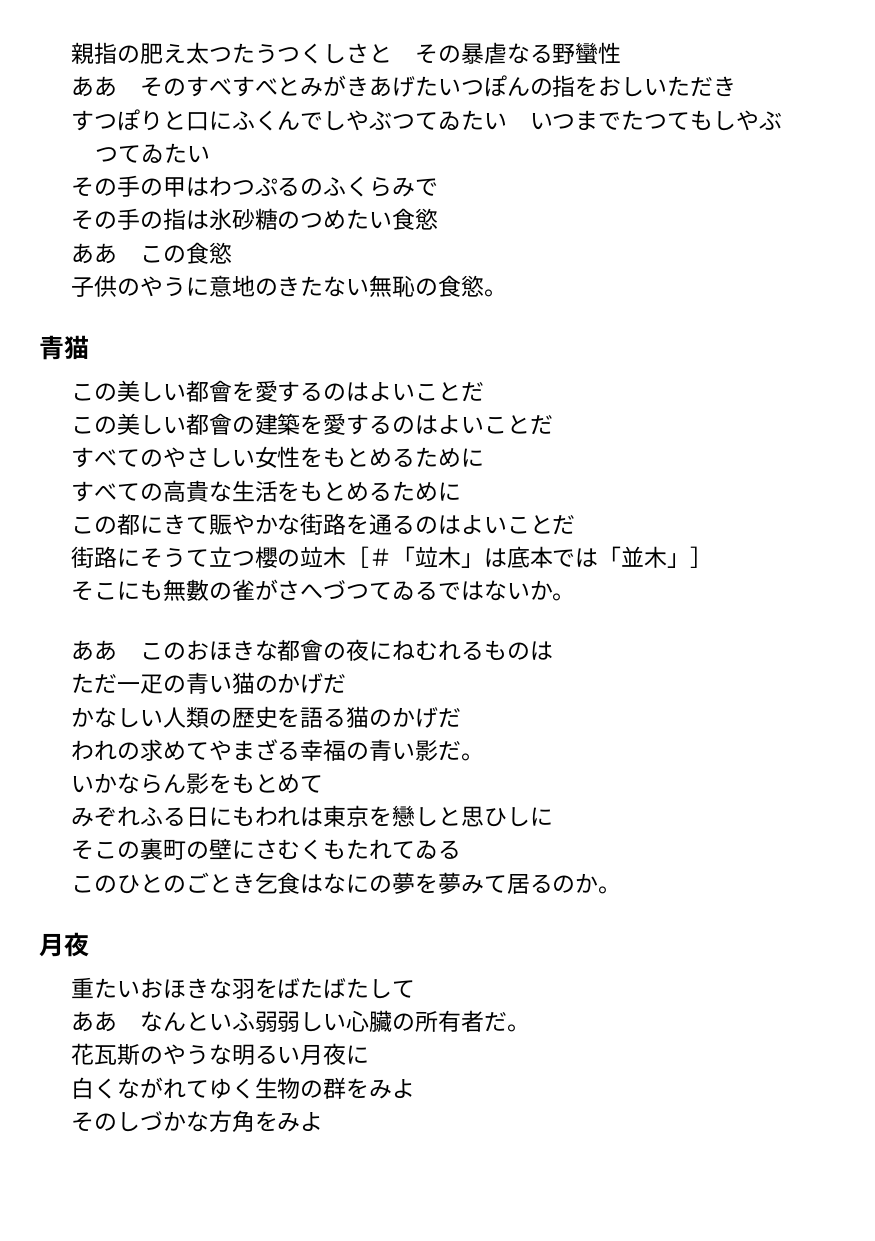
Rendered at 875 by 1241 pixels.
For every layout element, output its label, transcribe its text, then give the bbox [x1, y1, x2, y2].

subtitle 月夜 [36, 922, 838, 965]
subtitle 青猫 [36, 326, 838, 368]
text ああ そのすべすべとみがきあげたいつぽんの指をおしいただき [71, 69, 802, 102]
text ああ なんといふ弱弱しい心臟の所有者だ。 [71, 1004, 802, 1037]
text 白くながれてゆく生物の群をみよ [71, 1070, 802, 1104]
text すべてのやさしい女性をもとめるために [71, 440, 802, 473]
text 子供のやうに意地のきたない無恥の食慾。 [71, 269, 802, 302]
text この美しい都會の建築を愛するのはよいことだ [71, 407, 802, 440]
text そこの裏町の壁にさむくもたれてゐる [71, 832, 802, 866]
text このひとのごとき乞食はなにの夢を夢みて居るのか。 [71, 866, 802, 899]
text そこにも無數の雀がさへづつてゐるではないか。 [71, 573, 802, 606]
text ああ このおほきな都會の夜にねむれるものは [71, 633, 802, 666]
text この都にきて賑やかな街路を通るのはよいことだ [71, 507, 802, 540]
text 親指の肥え太つたうつくしさと その暴虐なる野蠻性 [71, 36, 802, 69]
text みぞれふる日にもわれは東京を戀しと思ひしに [71, 799, 802, 832]
text その手の指は氷砂糖のつめたい食慾 [71, 202, 802, 235]
text この美しい都會を愛するのはよいことだ [71, 374, 802, 407]
text そのしづかな方角をみよ [71, 1104, 802, 1137]
text 重たいおほきな羽をばたばたして [71, 971, 802, 1004]
text 街路にそうて立つ櫻の竝木［＃「竝木」は底本では「並木」］ [71, 540, 802, 573]
text すつぽりと口にふくんでしやぶつてゐたい いつまでたつてもしやぶつてゐたい [71, 102, 802, 169]
text いかならん影をもとめて [71, 766, 802, 799]
text ああ この食慾 [71, 235, 802, 269]
text われの求めてやまざる幸福の青い影だ。 [71, 733, 802, 766]
text 花瓦斯のやうな明るい月夜に [71, 1037, 802, 1070]
text かなしい人類の歴史を語る猫のかげだ [71, 699, 802, 733]
text その手の甲はわつぷるのふくらみで [71, 169, 802, 202]
text ただ一疋の青い猫のかげだ [71, 666, 802, 699]
text すべての高貴な生活をもとめるために [71, 473, 802, 507]
